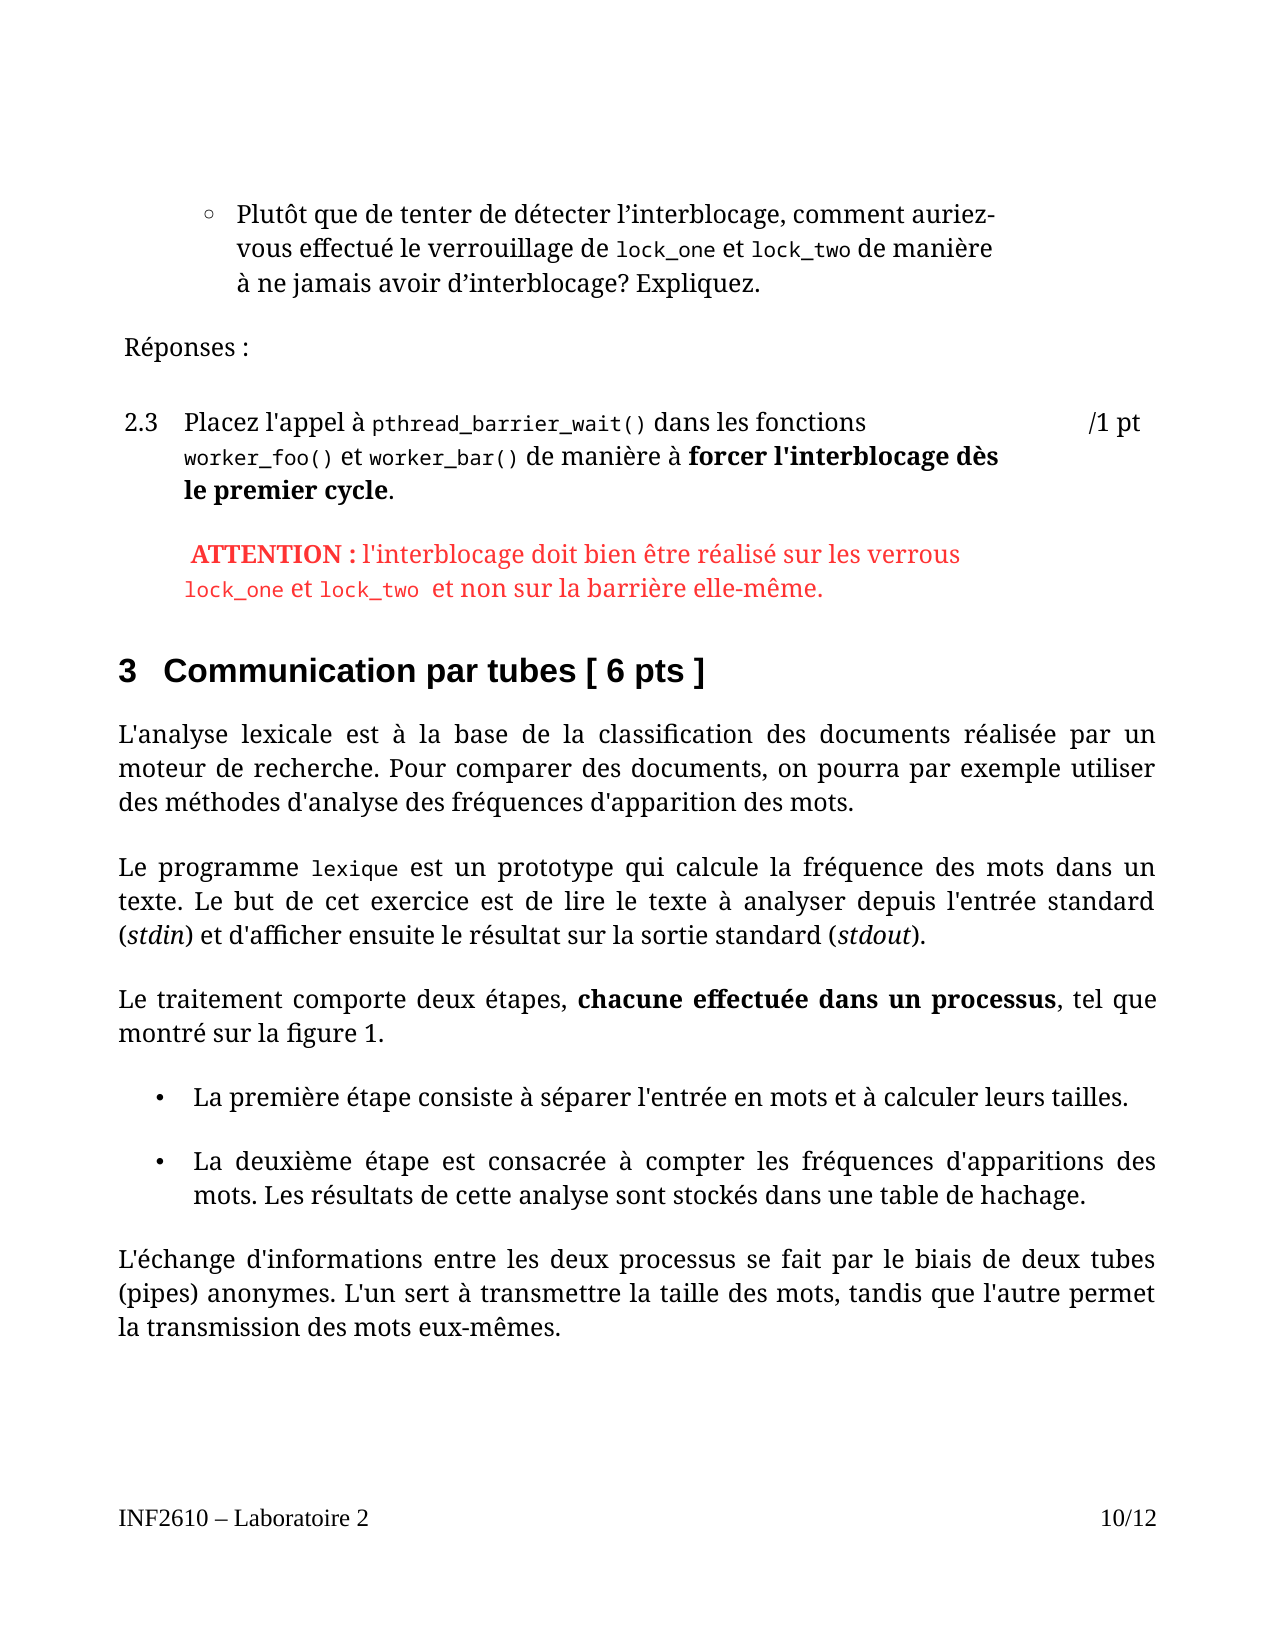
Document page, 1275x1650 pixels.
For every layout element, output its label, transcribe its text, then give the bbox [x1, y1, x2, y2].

table_cell Placez l'appel à pthread_barrier_wait() dans les fonctions worker_foo() et worker_bar() de manière à forcer l'interblocage dès le premier cycle. ATTENTION : l'interblocage doit bien être réalisé sur les verrous lock_one et lock_two et non sur la barrière elle-même. [118, 384, 1007, 626]
table_cell /1 pt [1077, 384, 1157, 626]
table_cell [1077, 176, 1157, 384]
table_cell [1008, 384, 1077, 626]
text Le programme lexique est un prototype qui calcule la fréquence des mots dans un texte. Le but de cet exercice est de lire le texte à analyser depuis l'entrée standard (stdin) et d'afficher ensuite le résultat sur la sortie standard (stdout). [118, 849, 1157, 951]
list La deuxième étape est consacrée à compter les fréquences d'apparitions des mots. Les résultats de cette analyse sont stockés dans une table de hachage. [156, 1143, 1157, 1212]
text L'analyse lexicale est à la base de la classification des documents réalisée par un moteur de recherche. Pour comparer des documents, on pourra par exemple utiliser des méthodes d'analyse des fréquences d'apparition des mots. [118, 717, 1157, 819]
text Le traitement comporte deux étapes, chacune effectuée dans un processus, tel que montré sur la figure 1. [118, 981, 1157, 1049]
table_cell [1008, 176, 1077, 384]
list La première étape consiste à séparer l'entrée en mots et à calculer leurs tailles. [156, 1079, 1157, 1113]
table_cell Implémentez la fonction watchdog() pour détecter un interblocage. Lorsqu'un interblocage est détecté, on fera un appel à exit() pour terminer le programme et tous les fils d'exécution. Votre détection d'interblocage est-elle parfaite (i.e détecte bien tous les interblocages) ? Quel est le risque principal d'une telle solution ? Plutôt que de tenter de détecter l’interblocage, comment auriez-vous effectué le verrouillage de lock_one et lock_two de manière à ne jamais avoir d’interblocage? Expliquez. Réponses : [118, 176, 1007, 384]
subtitle Communication par tubes [ 6 pts ] [118, 651, 1157, 689]
text L'échange d'informations entre les deux processus se fait par le biais de deux tubes (pipes) anonymes. L'un sert à transmettre la taille des mots, tandis que l'autre permet la transmission des mots eux-mêmes. [118, 1242, 1157, 1344]
